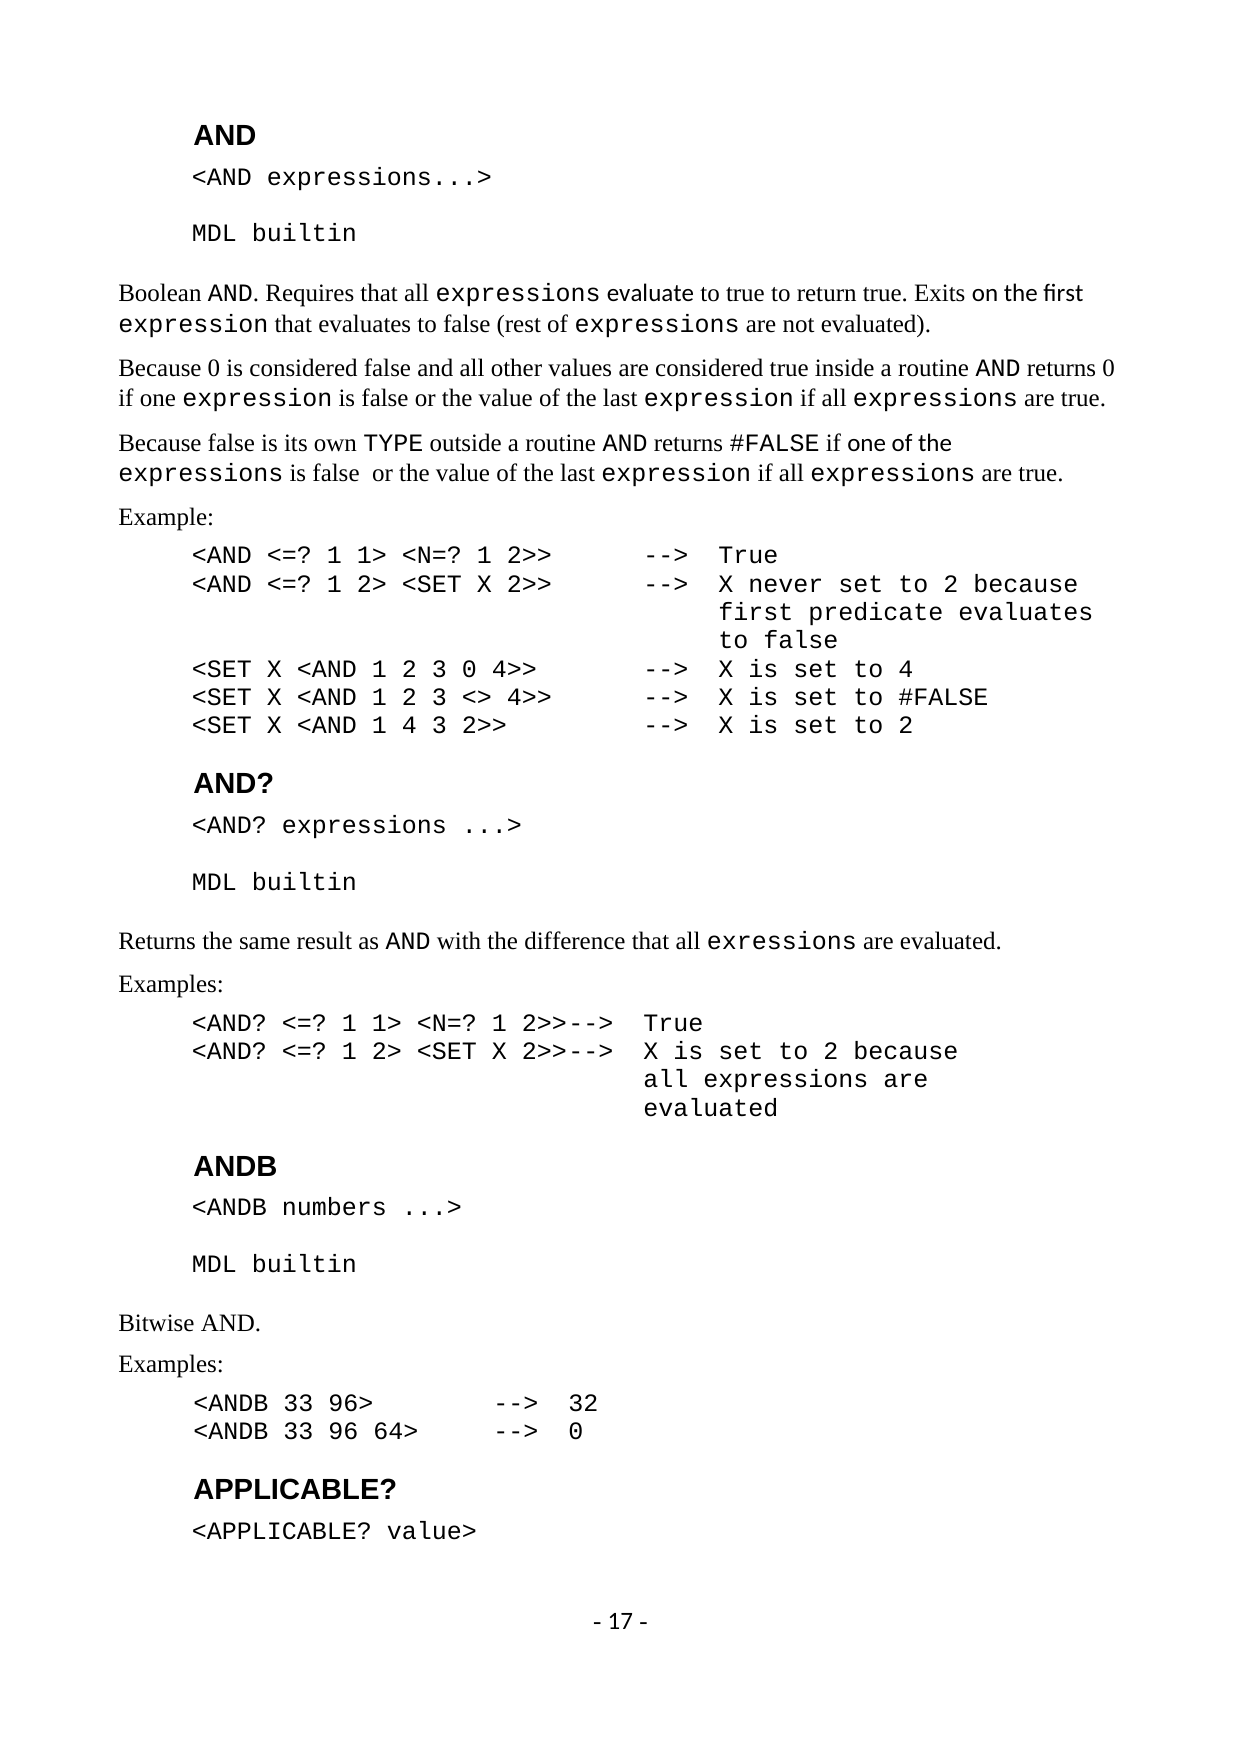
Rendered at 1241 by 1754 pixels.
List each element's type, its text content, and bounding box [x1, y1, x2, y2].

text MDL builtin [192, 1251, 1122, 1280]
text <ANDB 33 96> --> 32 <ANDB 33 96 64> --> 0 [118, 1391, 1122, 1447]
subtitle AND? [118, 766, 1122, 800]
text <AND? <=? 1 1> <N=? 1 2>> --> True <AND? <=? 1 2> <SET X 2>> --> X is set to 2 because all expressions are evaluated [192, 1010, 1122, 1124]
text <AND expressions...> [192, 164, 1122, 192]
text Boolean AND. Requires that all expressions evaluate to true to return true. Exits on the first expression that evaluates to false (rest of expressions are not evaluated). [118, 277, 1122, 340]
text <APPLICABLE? value> [192, 1518, 1122, 1547]
text Because false is its own TYPE outside a routine AND returns #FALSE if one of the expressions is false or the value of the last expression if all expressions are true. [118, 427, 1122, 489]
text <ANDB numbers ...> [192, 1195, 1122, 1223]
text Examples: [118, 969, 1122, 998]
text <AND? expressions ...> [192, 812, 1122, 841]
text Example: [118, 502, 1122, 531]
subtitle ANDB [118, 1149, 1122, 1182]
text Because 0 is considered false and all other values are considered true inside a routine AND returns 0 if one expression is false or the value of the last expression if all expressions are true. [118, 353, 1122, 414]
text Returns the same result as AND with the difference that all exressions are evaluated. [118, 926, 1122, 957]
text Bitwise AND. [118, 1308, 1122, 1337]
text Examples: [118, 1349, 1122, 1378]
text MDL builtin [192, 221, 1122, 249]
subtitle AND [118, 118, 1122, 152]
text MDL builtin [192, 869, 1122, 897]
subtitle APPLICABLE? [118, 1472, 1122, 1506]
text <AND <=? 1 1> <N=? 1 2>> --> True <AND <=? 1 2> <SET X 2>> --> X never set to 2 because first predicate evaluates to false <SET X <AND 1 2 3 0 4>> --> X is set to 4 <SET X <AND 1 2 3 <> 4>> --> X is set to #FALSE <SET X <AND 1 4 3 2>> --> X is set to 2 [192, 543, 1122, 741]
